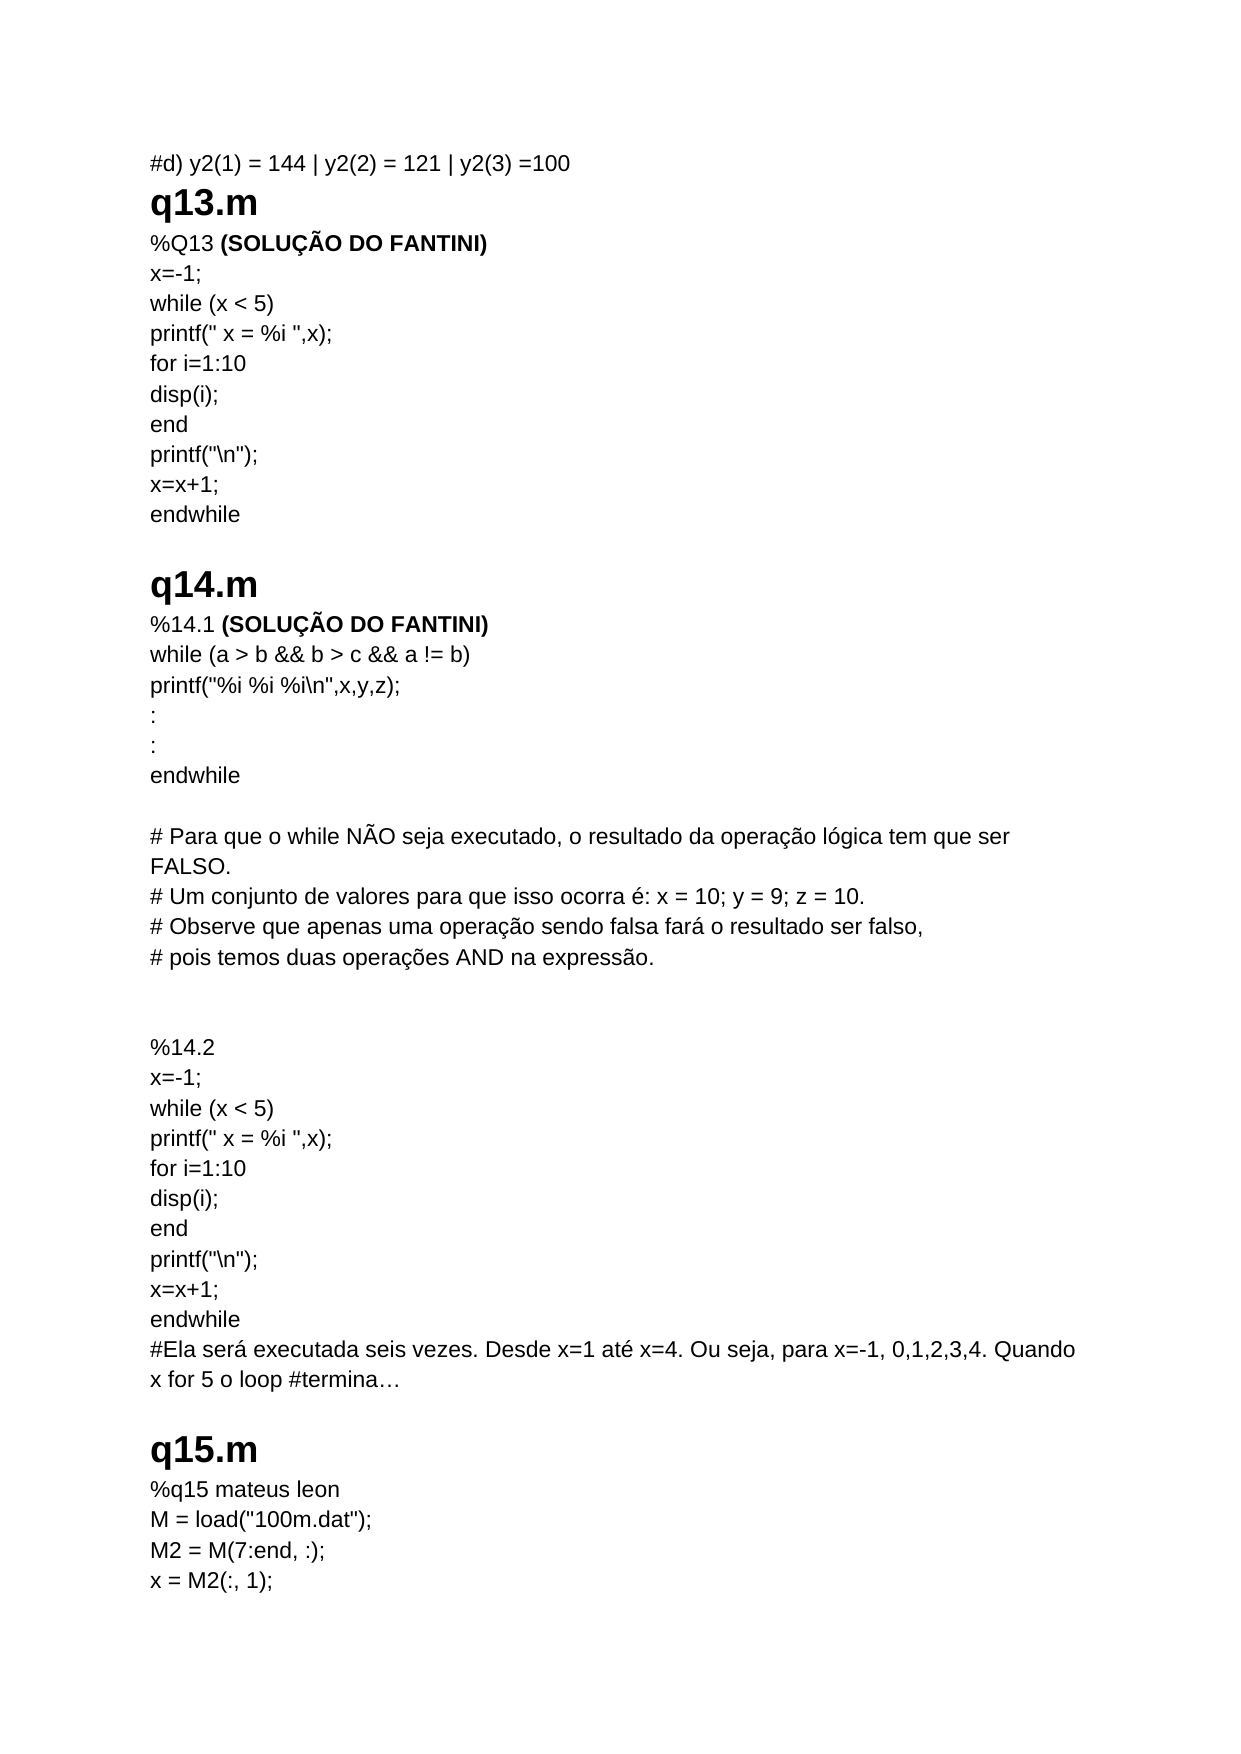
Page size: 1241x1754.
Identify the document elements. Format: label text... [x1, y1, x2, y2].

text while (a > b && b > c && a != b) [150, 641, 1090, 668]
text #Ela será executada seis vezes. Desde x=1 até x=4. Ou seja, para x=-1, 0,1,2,3,4. Quando x for 5 o loop #termina… [150, 1336, 1090, 1393]
text M = load("100m.dat"); [150, 1506, 1090, 1533]
text while (x < 5) [150, 290, 1090, 316]
text printf("\n"); [150, 1246, 1090, 1272]
text x=-1; [150, 260, 1090, 286]
text # Para que o while NÃO seja executado, o resultado da operação lógica tem que ser FALSO. [150, 823, 1090, 879]
text # pois temos duas operações AND na expressão. [150, 943, 1090, 970]
text %14.2 [150, 1034, 1090, 1061]
title q15.m [150, 1427, 1090, 1470]
text #d) y2(1) = 144 | y2(2) = 121 | y2(3) =100 [150, 150, 1090, 176]
title q14.m [150, 562, 1090, 605]
text M2 = M(7:end, :); [150, 1537, 1090, 1563]
text printf(" x = %i ",x); [150, 1125, 1090, 1151]
title q13.m [150, 180, 1090, 223]
text while (x < 5) [150, 1094, 1090, 1121]
text : [150, 702, 1090, 728]
text # Um conjunto de valores para que isso ocorra é: x = 10; y = 9; z = 10. [150, 883, 1090, 909]
text endwhile [150, 1306, 1090, 1332]
text x=x+1; [150, 1276, 1090, 1302]
text end [150, 411, 1090, 437]
text %14.1 (SOLUÇÃO DO FANTINI) [150, 611, 1090, 638]
text printf(" x = %i ",x); [150, 320, 1090, 347]
text printf("\n"); [150, 441, 1090, 467]
text x=-1; [150, 1064, 1090, 1091]
text endwhile [150, 501, 1090, 528]
text : [150, 732, 1090, 758]
text for i=1:10 [150, 350, 1090, 377]
text # Observe que apenas uma operação sendo falsa fará o resultado ser falso, [150, 913, 1090, 940]
text %Q13 (SOLUÇÃO DO FANTINI) [150, 229, 1090, 256]
text endwhile [150, 762, 1090, 789]
text disp(i); [150, 1185, 1090, 1212]
text x = M2(:, 1); [150, 1567, 1090, 1593]
text disp(i); [150, 381, 1090, 407]
text %q15 mateus leon [150, 1476, 1090, 1503]
text printf("%i %i %i\n",x,y,z); [150, 672, 1090, 698]
text x=x+1; [150, 471, 1090, 498]
text end [150, 1215, 1090, 1242]
text for i=1:10 [150, 1155, 1090, 1181]
